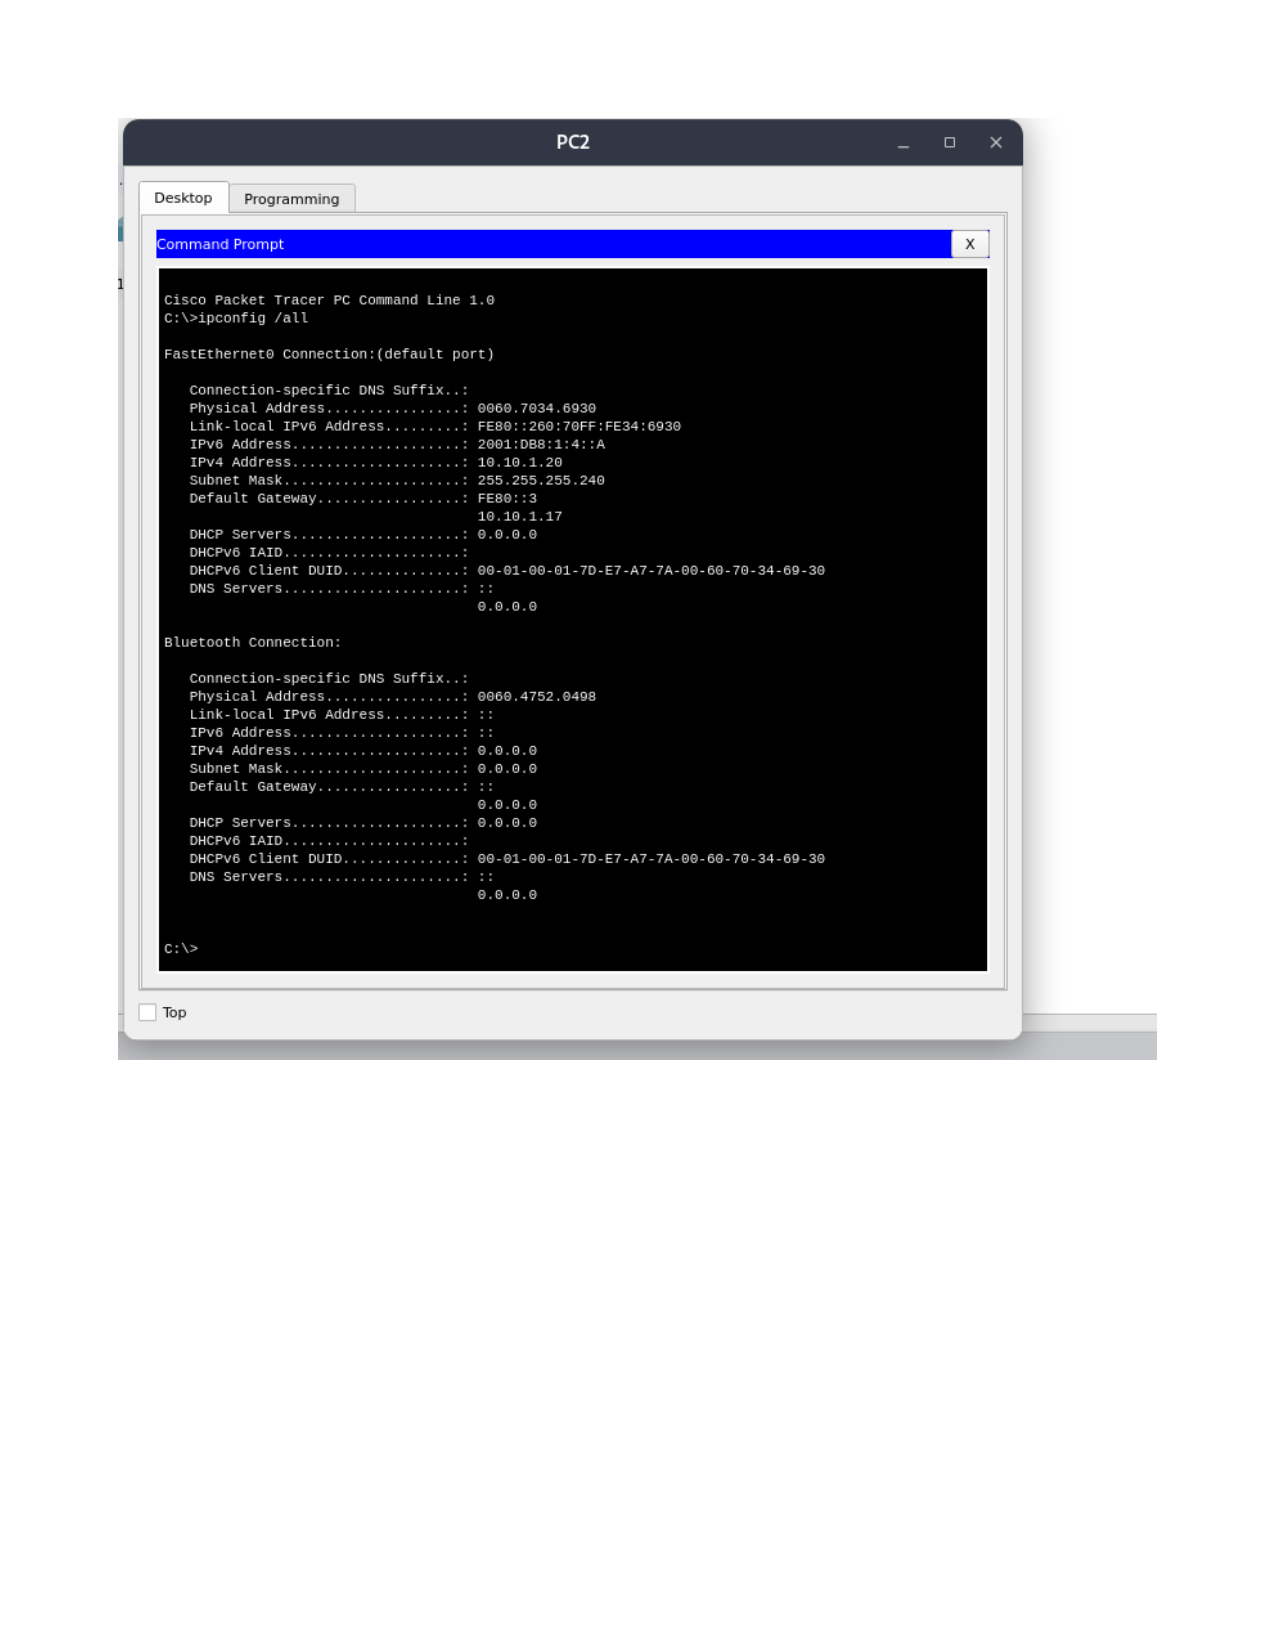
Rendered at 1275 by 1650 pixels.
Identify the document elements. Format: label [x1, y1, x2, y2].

picture [118, 118, 1157, 1060]
